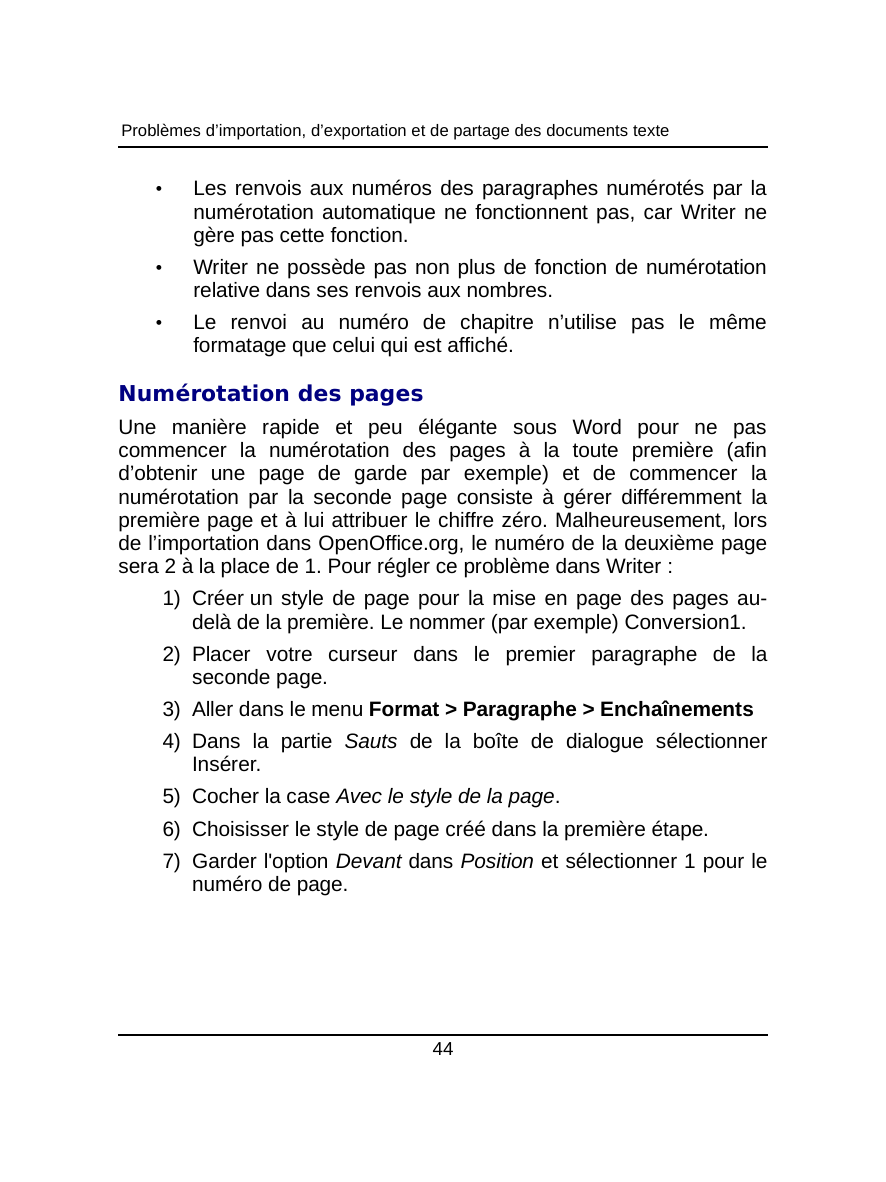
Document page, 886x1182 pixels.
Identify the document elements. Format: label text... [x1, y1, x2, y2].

list Le renvoi au numéro de chapitre n’utilise pas le même formatage que celui qui est affiché. [156, 311, 768, 357]
subtitle Numérotation des pages [118, 381, 768, 407]
list Garder l'option Devant dans Position et sélectionner 1 pour le numéro de page. [162, 849, 768, 896]
list Les renvois aux numéros des paragraphes numérotés par la numérotation automatique ne fonctionnent pas, car Writer ne gère pas cette fonction. [156, 177, 768, 247]
list Aller dans le menu Format > Paragraphe > Enchaînements [162, 698, 768, 721]
list Créer un style de page pour la mise en page des pages au-delà de la première. Le nommer (par exemple) Conversion1. [162, 587, 768, 633]
list Writer ne possède pas non plus de fonction de numérotation relative dans ses renvois aux nombres. [156, 256, 768, 302]
list Choisisser le style de page créé dans la première étape. [162, 817, 768, 840]
list Cocher la case Avec le style de la page. [162, 785, 768, 808]
list Placer votre curseur dans le premier paragraphe de la seconde page. [162, 642, 768, 689]
list Dans la partie Sauts de la boîte de dialogue sélectionner Insérer. [162, 730, 768, 776]
text Une manière rapide et peu élégante sous Word pour ne pas commencer la numérotation des pages à la toute première (afin d’obtenir une page de garde par exemple) et de commencer la numérotation par la seconde page consiste à gérer différemment la première page et à lui attribuer le chiffre zéro. Malheureusement, lors de l’importation dans OpenOffice.org, le numéro de la deuxième page sera 2 à la place de 1. Pour régler ce problème dans Writer : [118, 416, 768, 578]
